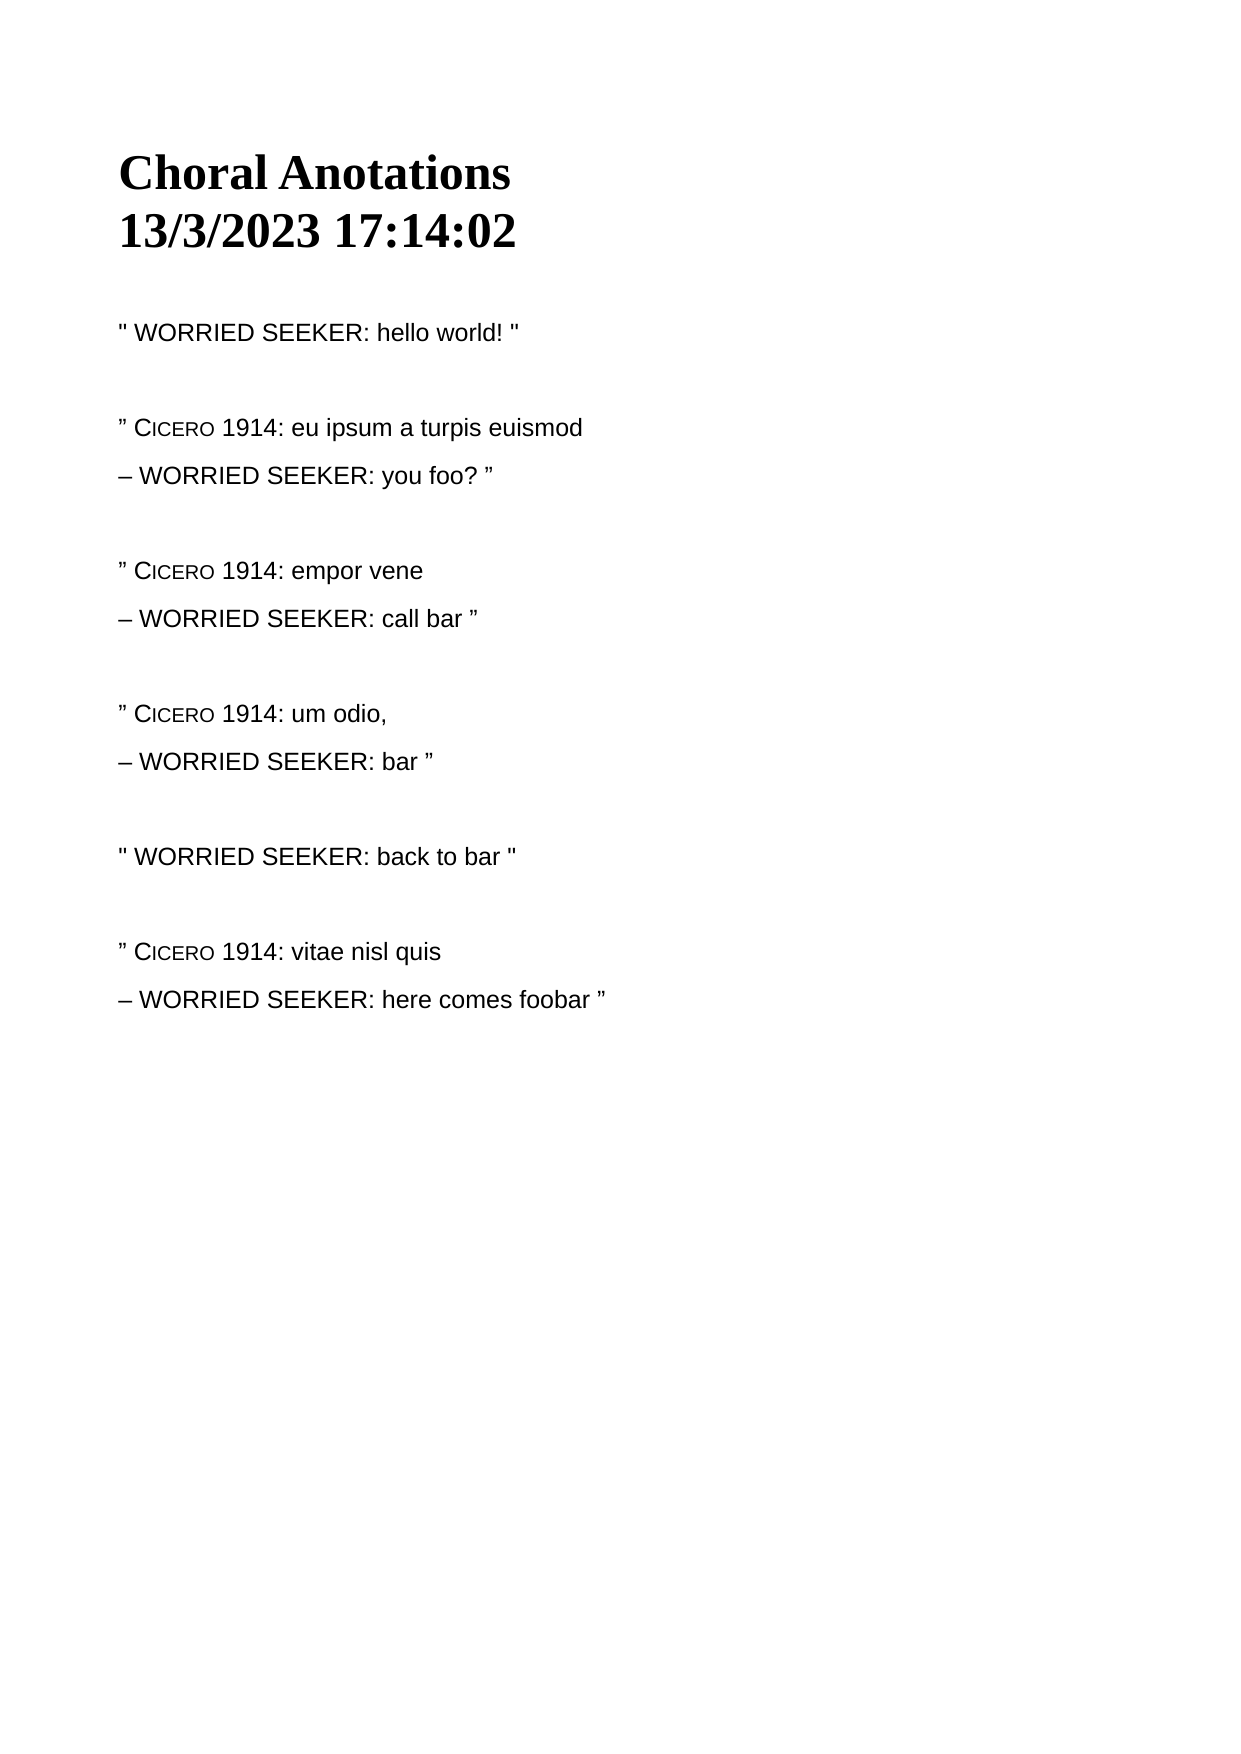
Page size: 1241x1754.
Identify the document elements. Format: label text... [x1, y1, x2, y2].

text – WORRIED SEEKER: bar ” [118, 747, 1122, 775]
text ” Cicero 1914: vitae nisl quis [118, 937, 1122, 966]
subtitle Choral Anotations 13/3/2023 17:14:02 [118, 143, 1122, 258]
text ” Cicero 1914: um odio, [118, 699, 1122, 728]
text – WORRIED SEEKER: here comes foobar ” [118, 985, 1122, 1013]
text ” Cicero 1914: eu ipsum a turpis euismod [118, 413, 1122, 442]
text " WORRIED SEEKER: hello world! " [118, 318, 1122, 347]
text ” Cicero 1914: empor vene [118, 556, 1122, 585]
text – WORRIED SEEKER: you foo? ” [118, 461, 1122, 490]
text – WORRIED SEEKER: call bar ” [118, 604, 1122, 633]
text " WORRIED SEEKER: back to bar " [118, 842, 1122, 871]
